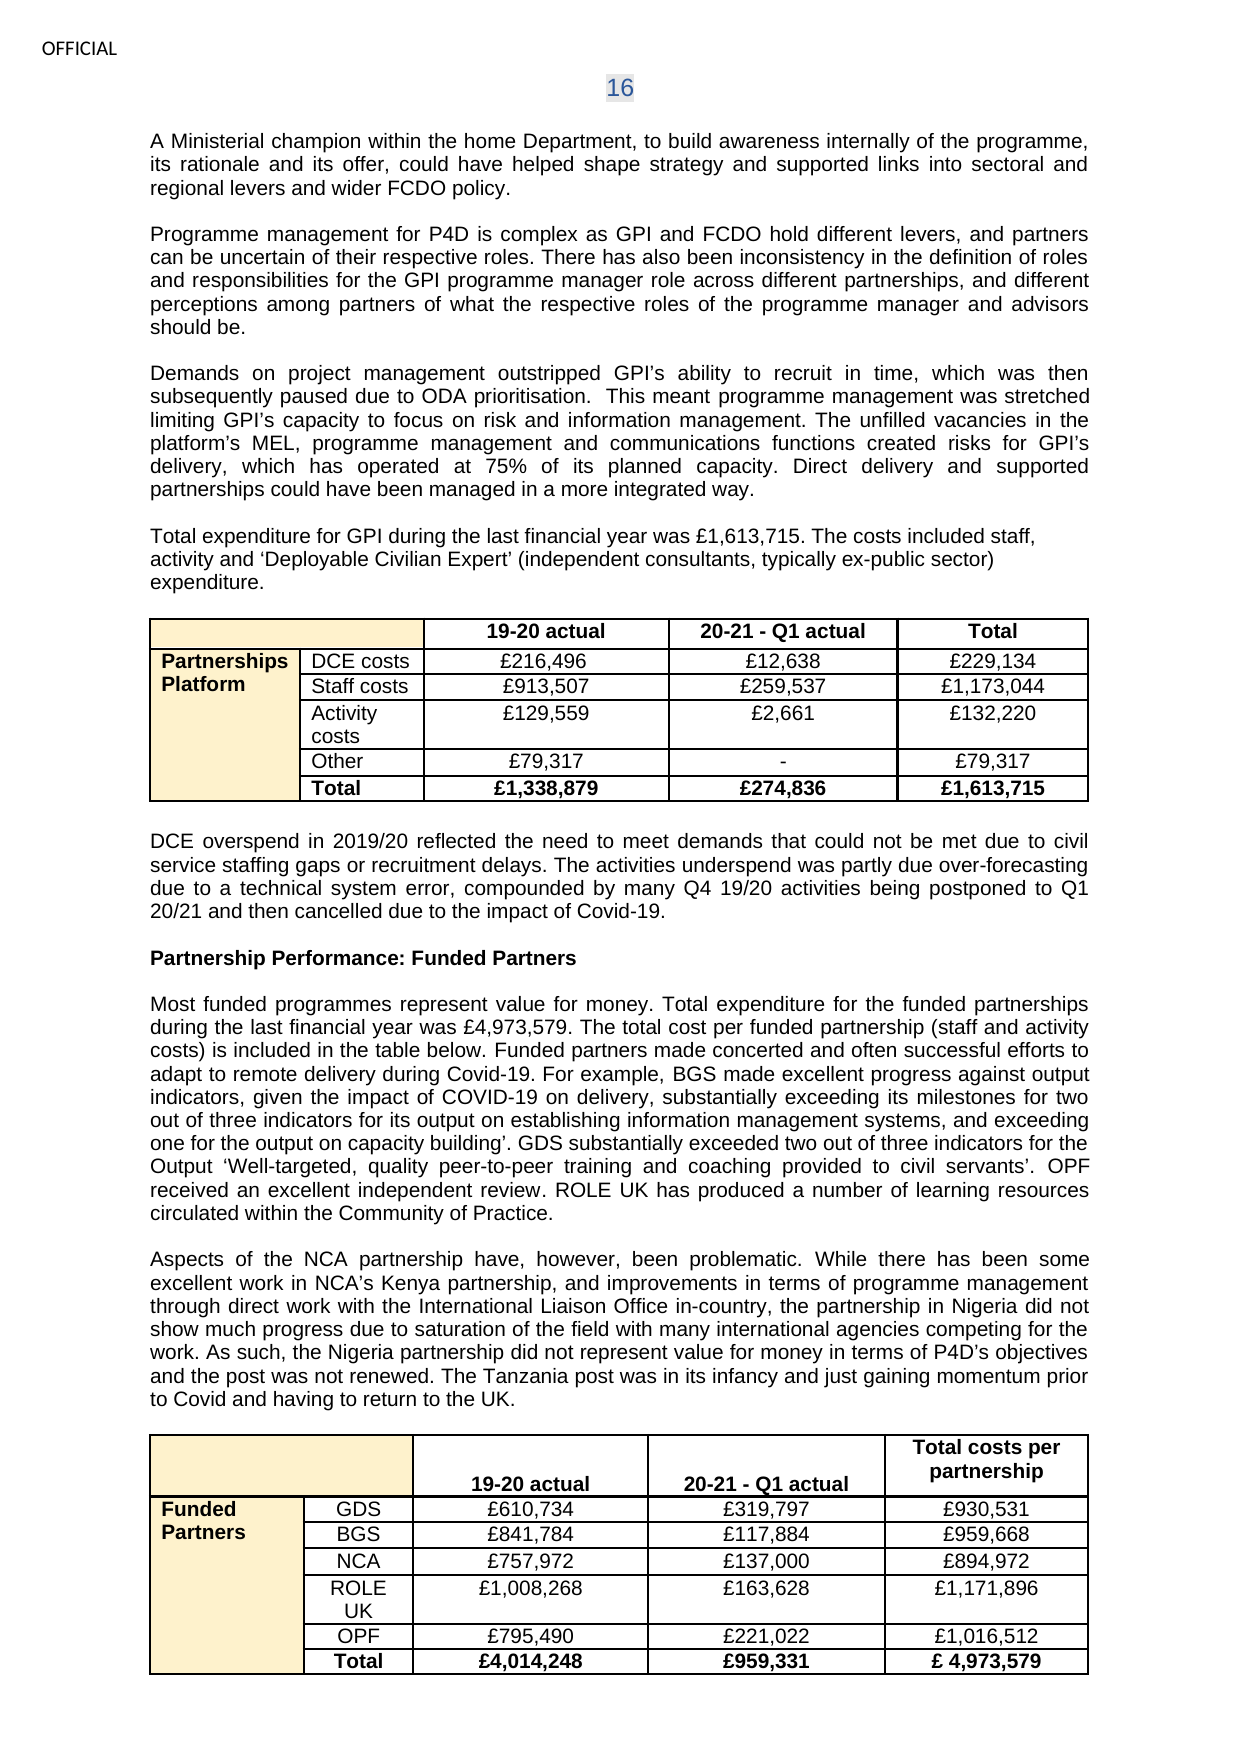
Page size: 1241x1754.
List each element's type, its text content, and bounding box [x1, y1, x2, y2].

table_cell £319,797 [649, 1498, 884, 1521]
table_cell Other [301, 750, 423, 774]
table_header 20-21 - Q1 actual [649, 1436, 884, 1495]
table_cell BGS [305, 1523, 412, 1547]
table_cell GDS [305, 1498, 412, 1521]
table_header 19-20 actual [425, 620, 668, 647]
table_cell £ 4,973,579 [886, 1650, 1087, 1673]
table_cell £79,317 [899, 750, 1087, 774]
table_cell £229,134 [899, 650, 1087, 673]
table_cell £4,014,248 [414, 1650, 647, 1673]
table_cell £959,331 [649, 1650, 884, 1673]
table_cell £137,000 [649, 1549, 884, 1574]
table_cell Funded Partners [151, 1498, 303, 1673]
table_cell Staff costs [301, 675, 423, 699]
table_cell £1,008,268 [414, 1576, 647, 1622]
table_cell £959,668 [886, 1523, 1087, 1547]
table_cell £795,490 [414, 1625, 647, 1648]
table_header Total costs per partnership [886, 1436, 1087, 1495]
table_cell £1,338,879 [425, 777, 668, 800]
table_cell £1,173,044 [899, 675, 1087, 699]
table_header 19-20 actual [414, 1436, 647, 1495]
text Aspects of the NCA partnership have, however, been problematic. While there has been some excellent work in NCA’s Kenya partnership, and improvements in terms of programme management through direct work with the International Liaison Office in-country, the partnership in Nigeria did not show much progress due to saturation of the field with many international agencies competing for the work. As such, the Nigeria partnership did not represent value for money in terms of P4D’s objectives and the post was not renewed. The Tanzania post was in its infancy and just gaining momentum prior to Covid and having to return to the UK. [150, 1248, 1090, 1411]
table_cell £12,638 [670, 650, 896, 673]
table_cell £610,734 [414, 1498, 647, 1521]
table_cell £1,171,896 [886, 1576, 1087, 1622]
table_header Total [899, 620, 1087, 647]
table_cell £117,884 [649, 1523, 884, 1547]
table_cell £259,537 [670, 675, 896, 699]
table_cell £841,784 [414, 1523, 647, 1547]
text Total expenditure for GPI during the last financial year was £1,613,715. The costs included staff, activity and ‘Deployable Civilian Expert’ (independent consultants, typically ex-public sector) expenditure. [150, 524, 1090, 594]
table_cell £930,531 [886, 1498, 1087, 1521]
table_header 20-21 - Q1 actual [670, 620, 896, 647]
text Partnership Performance: Funded Partners [150, 946, 1090, 969]
table_cell £757,972 [414, 1549, 647, 1574]
text DCE overspend in 2019/20 reflected the need to meet demands that could not be met due to civil service staffing gaps or recruitment delays. The activities underspend was partly due over-forecasting due to a technical system error, compounded by many Q4 19/20 activities being postponed to Q1 20/21 and then cancelled due to the impact of Covid-19. [150, 830, 1090, 923]
table_cell ROLE UK [305, 1576, 412, 1622]
table_cell £274,836 [670, 777, 896, 800]
table_cell £894,972 [886, 1549, 1087, 1574]
text Demands on project management outstripped GPI’s ability to recruit in time, which was then subsequently paused due to ODA prioritisation. This meant programme management was stretched limiting GPI’s capacity to focus on risk and information management. The unfilled vacancies in the platform’s MEL, programme management and communications functions created risks for GPI’s delivery, which has operated at 75% of its planned capacity. Direct delivery and supported partnerships could have been managed in a more integrated way. [150, 362, 1090, 501]
table_cell £1,613,715 [899, 777, 1087, 800]
table_cell NCA [305, 1549, 412, 1574]
table_cell £1,016,512 [886, 1625, 1087, 1648]
table_cell Partnerships Platform [151, 650, 299, 800]
table_cell OPF [305, 1625, 412, 1648]
text Programme management for P4D is complex as GPI and FCDO hold different levers, and partners can be uncertain of their respective roles. There has also been inconsistency in the definition of roles and responsibilities for the GPI programme manager role across different partnerships, and different perceptions among partners of what the respective roles of the programme manager and advisors should be. [150, 222, 1090, 339]
table_cell - [670, 750, 896, 774]
table_cell £221,022 [649, 1625, 884, 1648]
table_cell £2,661 [670, 701, 896, 748]
table_cell £216,496 [425, 650, 668, 673]
table_cell £163,628 [649, 1576, 884, 1622]
table_cell DCE costs [301, 650, 423, 673]
table_cell Total [301, 777, 423, 800]
text Most funded programmes represent value for money. Total expenditure for the funded partnerships during the last financial year was £4,973,579. The total cost per funded partnership (staff and activity costs) is included in the table below. Funded partners made concerted and often successful efforts to adapt to remote delivery during Covid-19. For example, BGS made excellent progress against output indicators, given the impact of COVID-19 on delivery, substantially exceeding its milestones for two out of three indicators for its output on establishing information management systems, and exceeding one for the output on capacity building’. GDS substantially exceeded two out of three indicators for the Output ‘Well-targeted, quality peer-to-peer training and coaching provided to civil servants’. OPF received an excellent independent review. ROLE UK has produced a number of learning resources circulated within the Community of Practice. [150, 992, 1090, 1225]
table_cell Total [305, 1650, 412, 1673]
table_header [151, 620, 423, 647]
table_header [151, 1436, 412, 1495]
table_cell Activity costs [301, 701, 423, 748]
text A Ministerial champion within the home Department, to build awareness internally of the programme, its rationale and its offer, could have helped shape strategy and supported links into sectoral and regional levers and wider FCDO policy. [150, 129, 1090, 199]
table_cell £913,507 [425, 675, 668, 699]
table_cell £132,220 [899, 701, 1087, 748]
table_cell £79,317 [425, 750, 668, 774]
table_cell £129,559 [425, 701, 668, 748]
